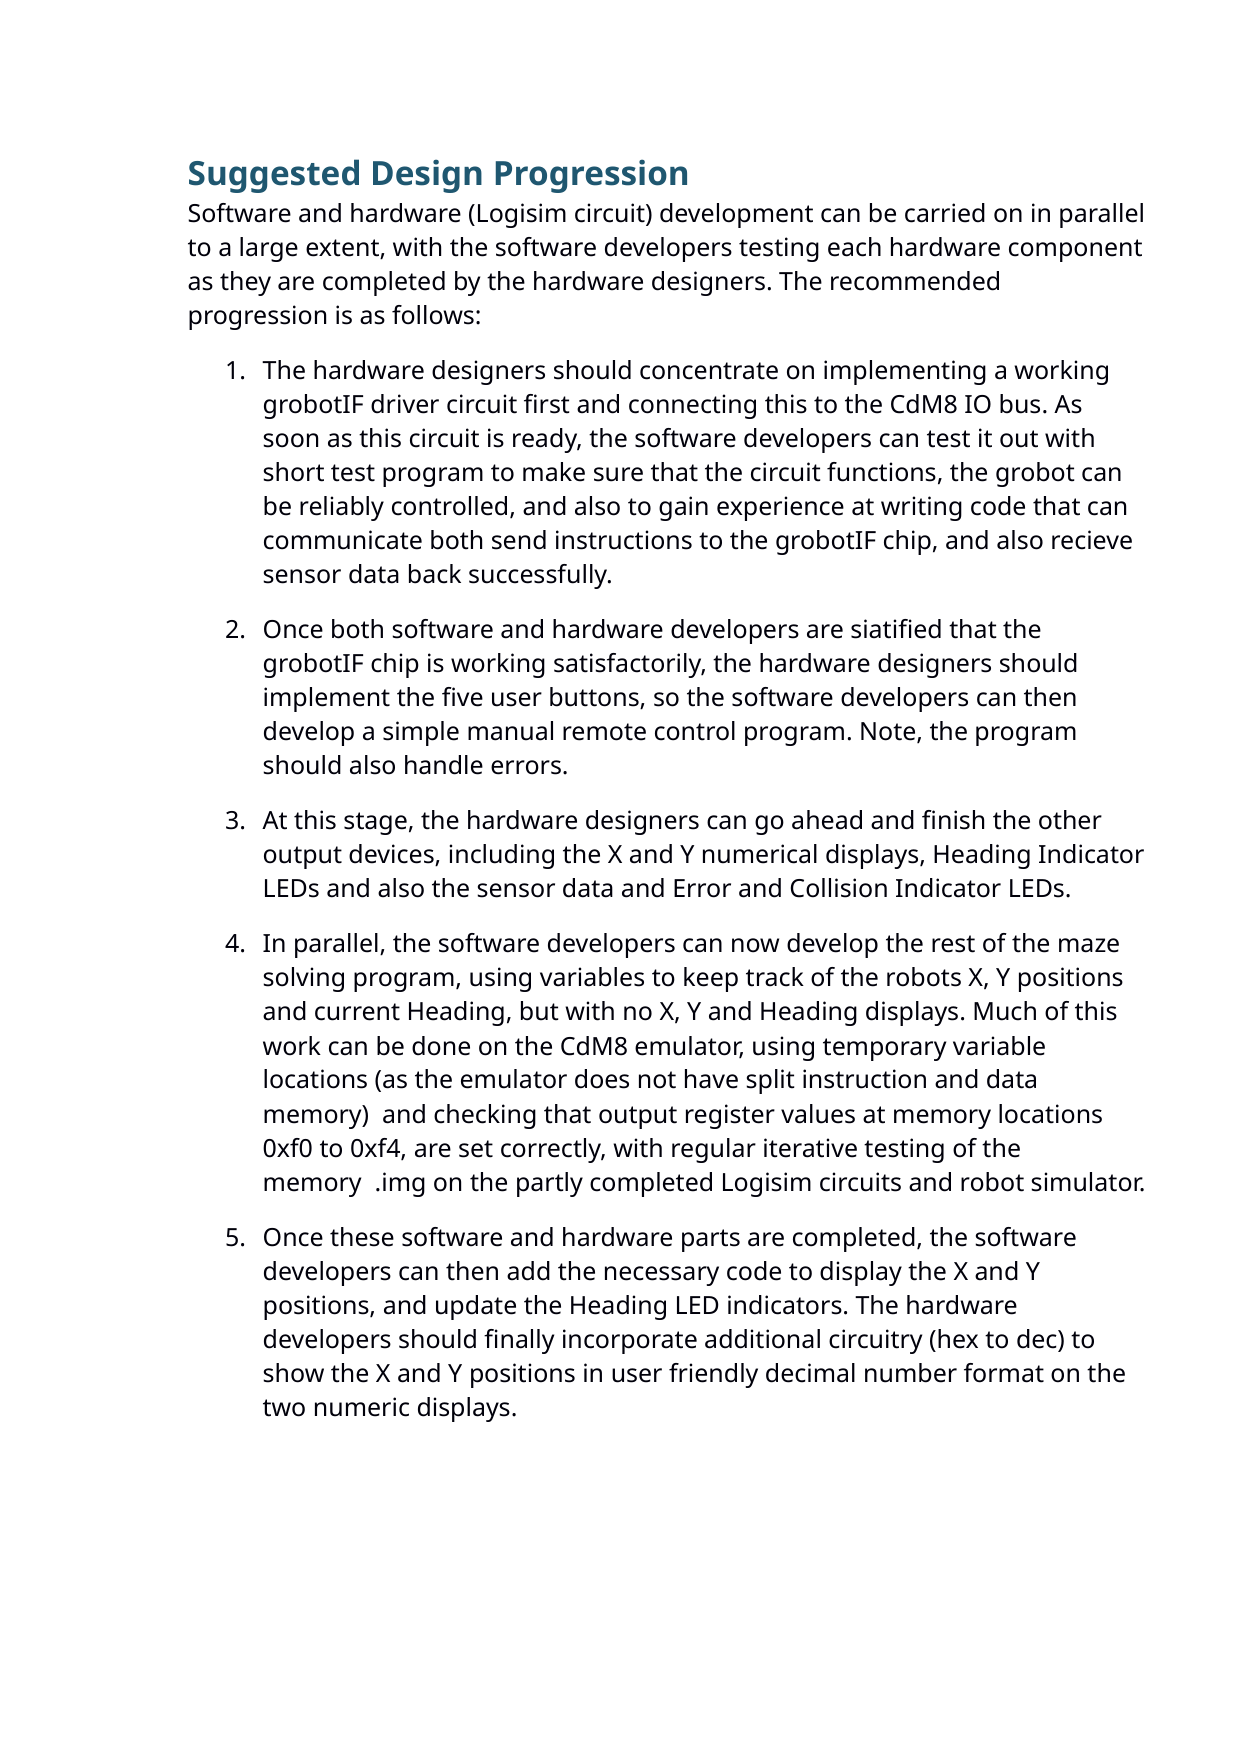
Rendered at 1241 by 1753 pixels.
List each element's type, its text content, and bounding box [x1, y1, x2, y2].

list The hardware designers should concentrate on implementing a working grobotIF driver circuit first and connecting this to the CdM8 IO bus. As soon as this circuit is ready, the software developers can test it out with short test program to make sure that the circuit functions, the grobot can be reliably controlled, and also to gain experience at writing code that can communicate both send instructions to the grobotIF chip, and also recieve sensor data back successfully. [225, 352, 1146, 591]
text Software and hardware (Logisim circuit) development can be carried on in parallel to a large extent, with the software developers testing each hardware component as they are completed by the hardware designers. The recommended progression is as follows: [187, 195, 1146, 332]
list In parallel, the software developers can now develop the rest of the maze solving program, using variables to keep track of the robots X, Y positions and current Heading, but with no X, Y and Heading displays. Much of this work can be done on the CdM8 emulator, using temporary variable locations (as the emulator does not have split instruction and data memory) and checking that output register values at memory locations 0xf0 to 0xf4, are set correctly, with regular iterative testing of the memory .img on the partly completed Logisim circuits and robot simulator. [225, 926, 1146, 1198]
list At this stage, the hardware designers can go ahead and finish the other output devices, including the X and Y numerical displays, Heading Indicator LEDs and also the sensor data and Error and Collision Indicator LEDs. [225, 803, 1146, 905]
subtitle Suggested Design Progression [187, 150, 1146, 195]
list Once these software and hardware parts are completed, the software developers can then add the necessary code to display the X and Y positions, and update the Heading LED indicators. The hardware developers should finally incorporate additional circuitry (hex to dec) to show the X and Y positions in user friendly decimal number format on the two numeric displays. [225, 1219, 1146, 1424]
list Once both software and hardware developers are siatified that the grobotIF chip is working satisfactorily, the hardware designers should implement the five user buttons, so the software developers can then develop a simple manual remote control program. Note, the program should also handle errors. [225, 612, 1146, 782]
